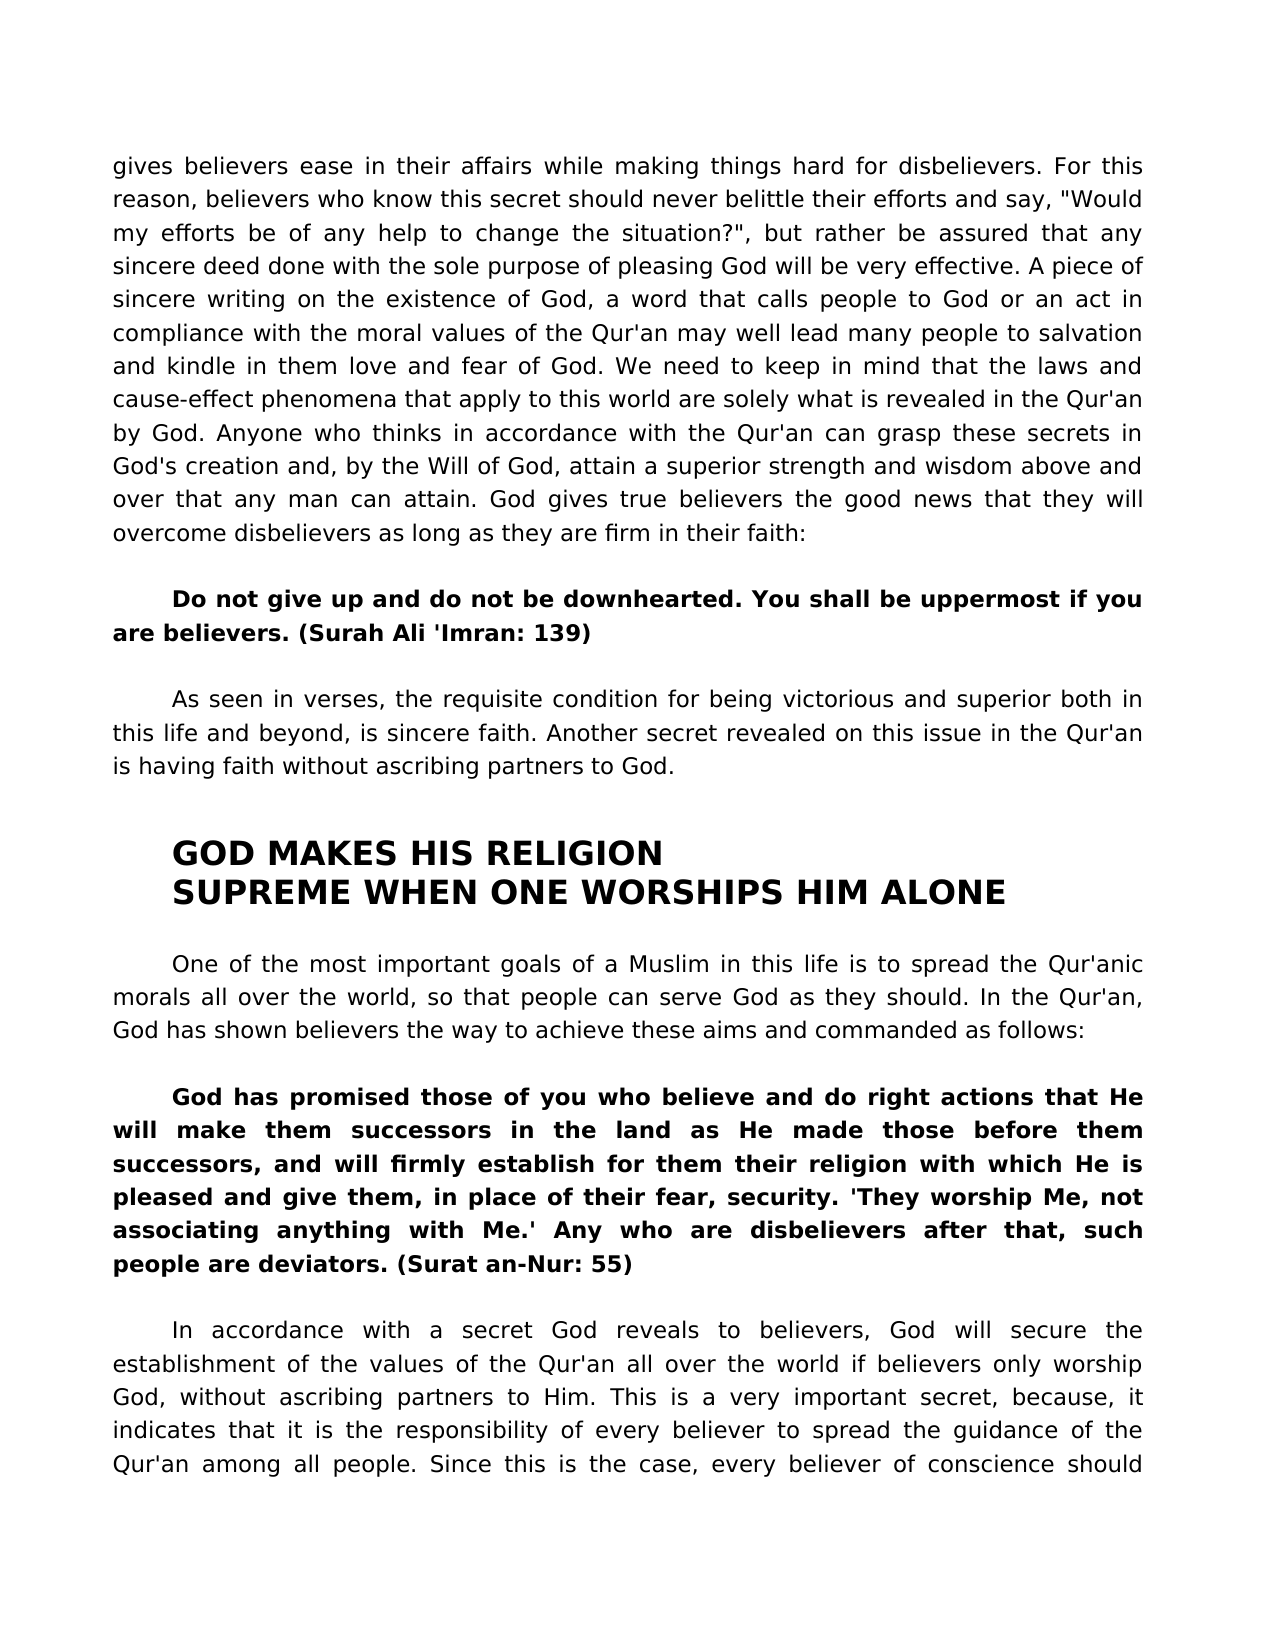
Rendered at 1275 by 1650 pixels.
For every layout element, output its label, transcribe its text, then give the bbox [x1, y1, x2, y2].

text GOD MAKES HIS RELIGION [112, 834, 1145, 873]
text Do not give up and do not be downhearted. You shall be uppermost if you are believers. (Surah Ali 'Imran: 139) [112, 581, 1145, 648]
text gives believers ease in their affairs while making things hard for disbelievers. For this reason, believers who know this secret should never belittle their efforts and say, "Would my efforts be of any help to change the situation?", but rather be assured that any sincere deed done with the sole purpose of pleasing God will be very effective. A piece of sincere writing on the existence of God, a word that calls people to God or an act in compliance with the moral values of the Qur'an may well lead many people to salvation and kindle in them love and fear of God. We need to keep in mind that the laws and cause-effect phenomena that apply to this world are solely what is revealed in the Qur'an by God. Anyone who thinks in accordance with the Qur'an can grasp these secrets in God's creation and, by the Will of God, attain a superior strength and wisdom above and over that any man can attain. God gives true believers the good news that they will overcome disbelievers as long as they are firm in their faith: [112, 148, 1145, 548]
text As seen in verses, the requisite condition for being victorious and superior both in this life and beyond, is sincere faith. Another secret revealed on this issue in the Qur'an is having faith without ascribing partners to God. [112, 681, 1145, 781]
text One of the most important goals of a Muslim in this life is to spread the Qur'anic morals all over the world, so that people can serve God as they should. In the Qur'an, God has shown believers the way to achieve these aims and commanded as follows: [112, 945, 1145, 1045]
text SUPREME WHEN ONE WORSHIPS HIM ALONE [112, 873, 1145, 912]
text In accordance with a secret God reveals to believers, God will secure the establishment of the values of the Qur'an all over the world if believers only worship God, without ascribing partners to Him. This is a very important secret, because, it indicates that it is the responsibility of every believer to spread the guidance of the Qur'an among all people. Since this is the case, every believer of conscience should [112, 1312, 1145, 1479]
text God has promised those of you who believe and do right actions that He will make them successors in the land as He made those before them successors, and will firmly establish for them their religion with which He is pleased and give them, in place of their fear, security. 'They worship Me, not associating anything with Me.' Any who are disbelievers after that, such people are deviators. (Surat an-Nur: 55) [112, 1079, 1145, 1279]
